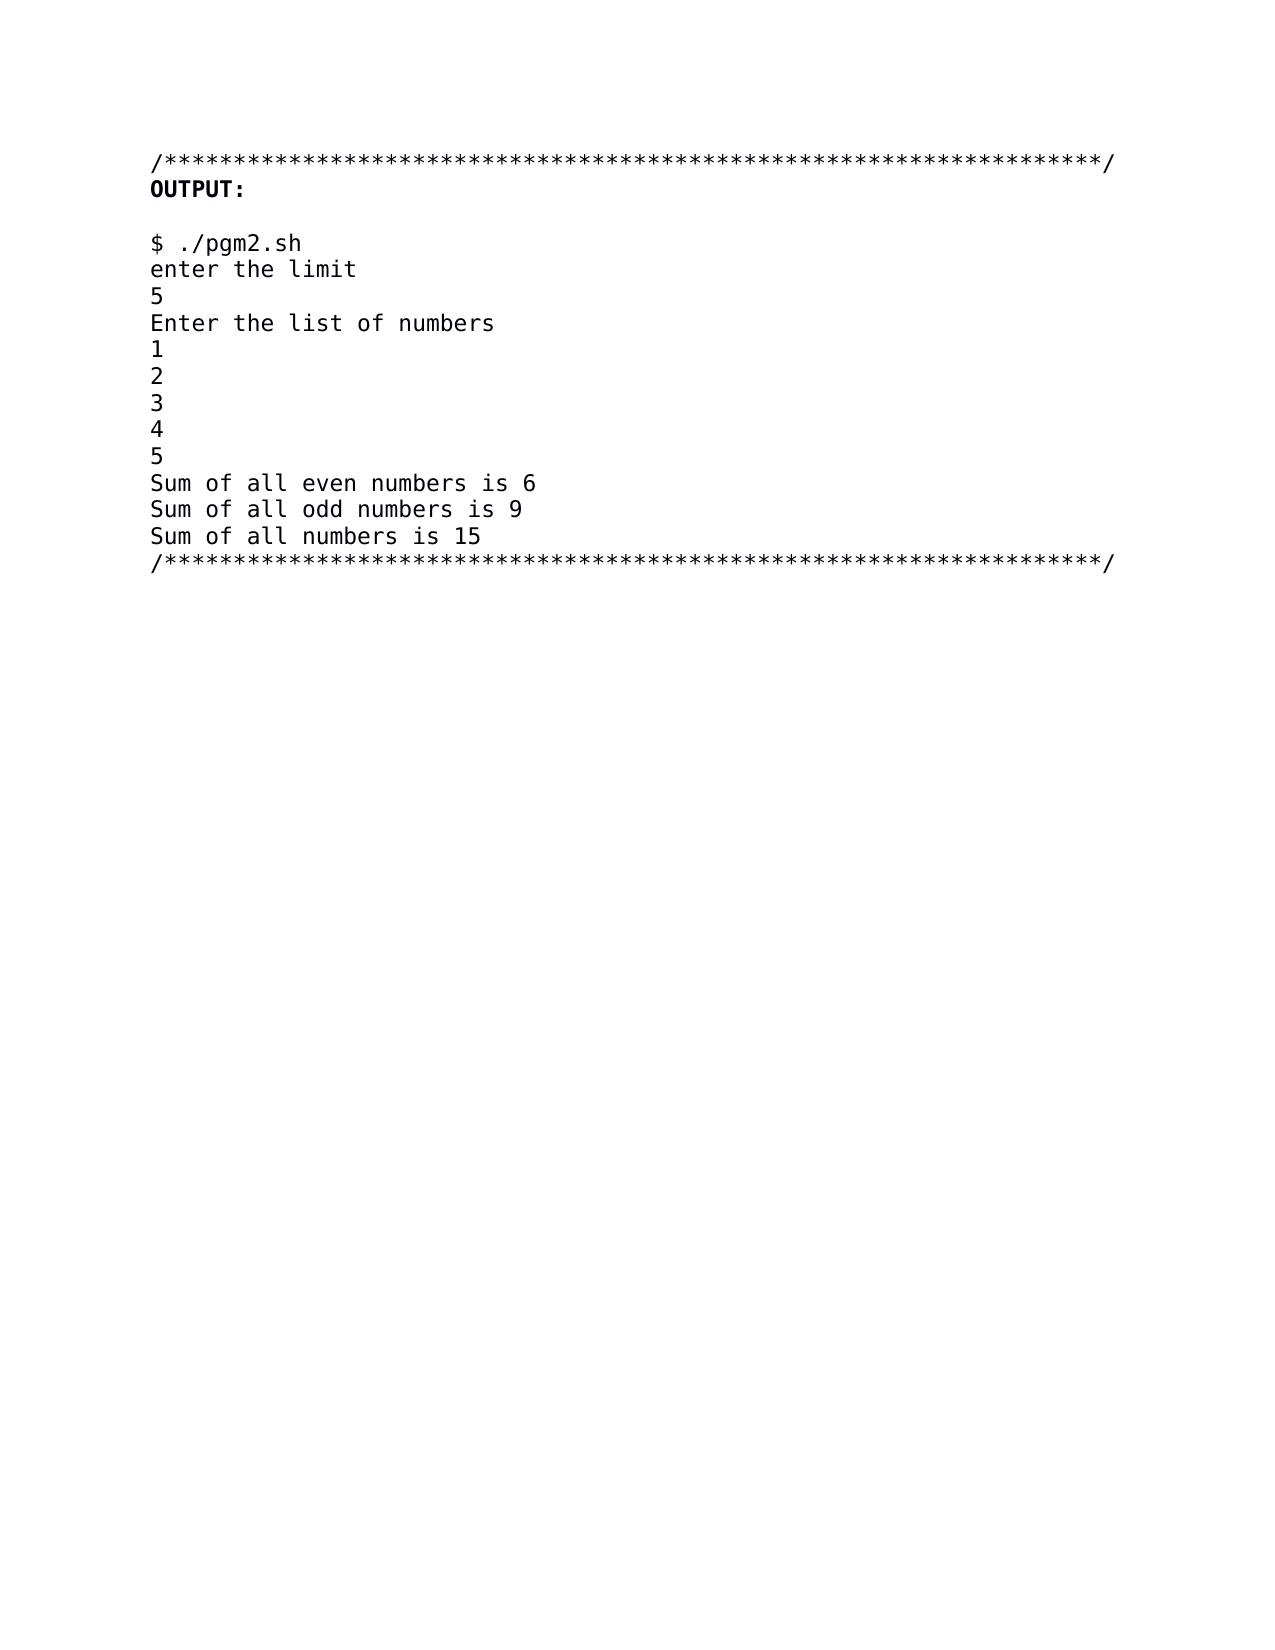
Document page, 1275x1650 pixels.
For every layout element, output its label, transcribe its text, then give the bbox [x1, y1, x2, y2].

text enter the limit [150, 257, 1125, 283]
text 5 [150, 283, 1125, 310]
text 4 [150, 417, 1125, 443]
text /********************************************************************/ [150, 150, 1125, 177]
text Sum of all odd numbers is 9 [150, 497, 1125, 523]
text OUTPUT: [150, 177, 1125, 203]
text Sum of all even numbers is 6 [150, 470, 1125, 497]
text /********************************************************************/ [150, 550, 1125, 577]
text 5 [150, 443, 1125, 470]
text 2 [150, 363, 1125, 390]
text $ ./pgm2.sh [150, 230, 1125, 257]
text Sum of all numbers is 15 [150, 523, 1125, 550]
text Enter the list of numbers [150, 310, 1125, 337]
text 1 [150, 337, 1125, 363]
text 3 [150, 390, 1125, 417]
